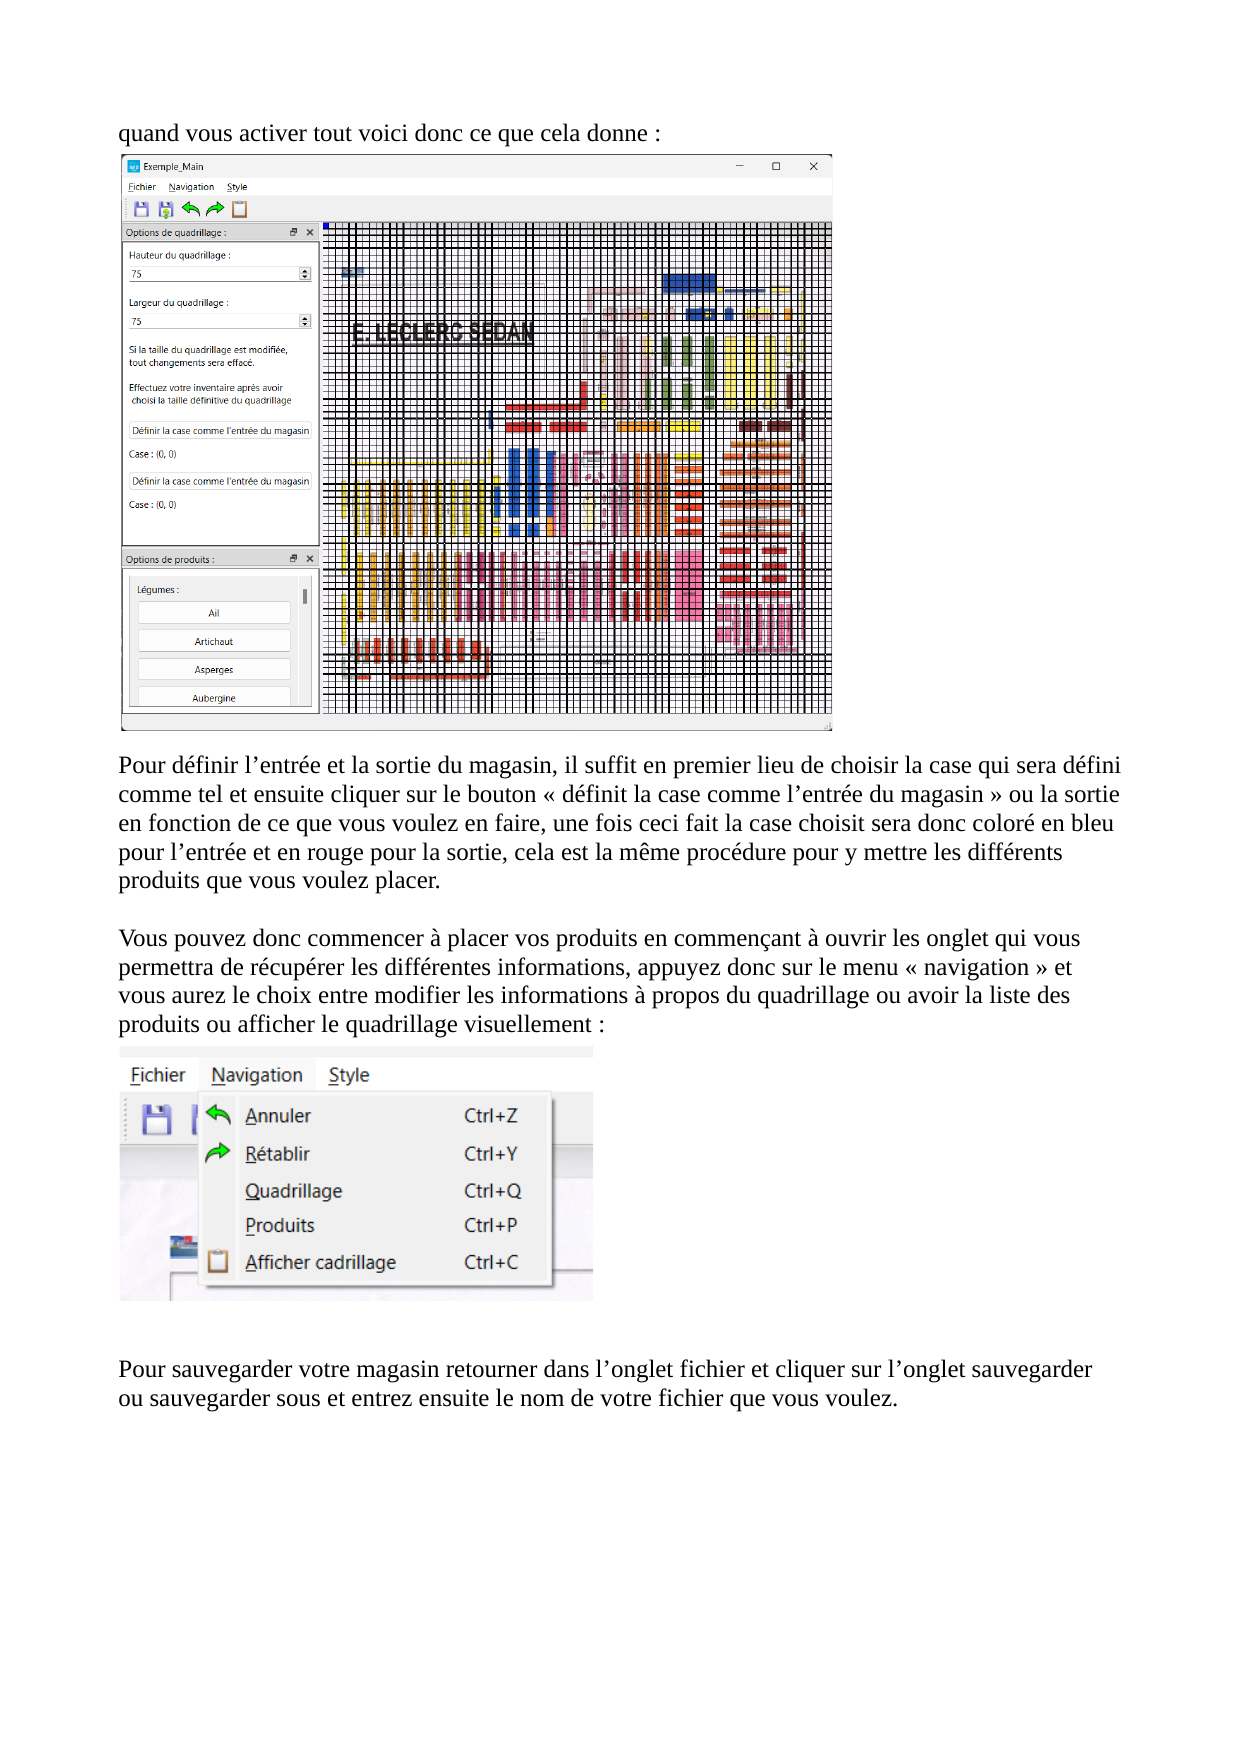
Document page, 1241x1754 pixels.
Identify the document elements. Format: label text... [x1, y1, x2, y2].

text Vous pouvez donc commencer à placer vos produits en commençant à ouvrir les onglet qui vous permettra de récupérer les différentes informations, appuyez donc sur le menu « navigation » et vous aurez le choix entre modifier les informations à propos du quadrillage ou avoir la liste des produits ou afficher le quadrillage visuellement : [118, 923, 1122, 1038]
picture [121, 154, 833, 731]
text Pour définir l’entrée et la sortie du magasin, il suffit en premier lieu de choisir la case qui sera défini comme tel et ensuite cliquer sur le bouton « définit la case comme l’entrée du magasin » ou la sortie en fonction de ce que vous voulez en faire, une fois ceci fait la case choisit sera donc coloré en bleu pour l’entrée et en rouge pour la sortie, cela est la même procédure pour y mettre les différents produits que vous voulez placer. [118, 751, 1122, 894]
text Pour sauvegarder votre magasin retourner dans l’onglet fichier et cliquer sur l’onglet sauvegarder ou sauvegarder sous et entrez ensuite le nom de votre fichier que vous voulez. [118, 1354, 1122, 1412]
picture [119, 1046, 594, 1301]
text quand vous activer tout voici donc ce que cela donne : [118, 118, 1122, 147]
